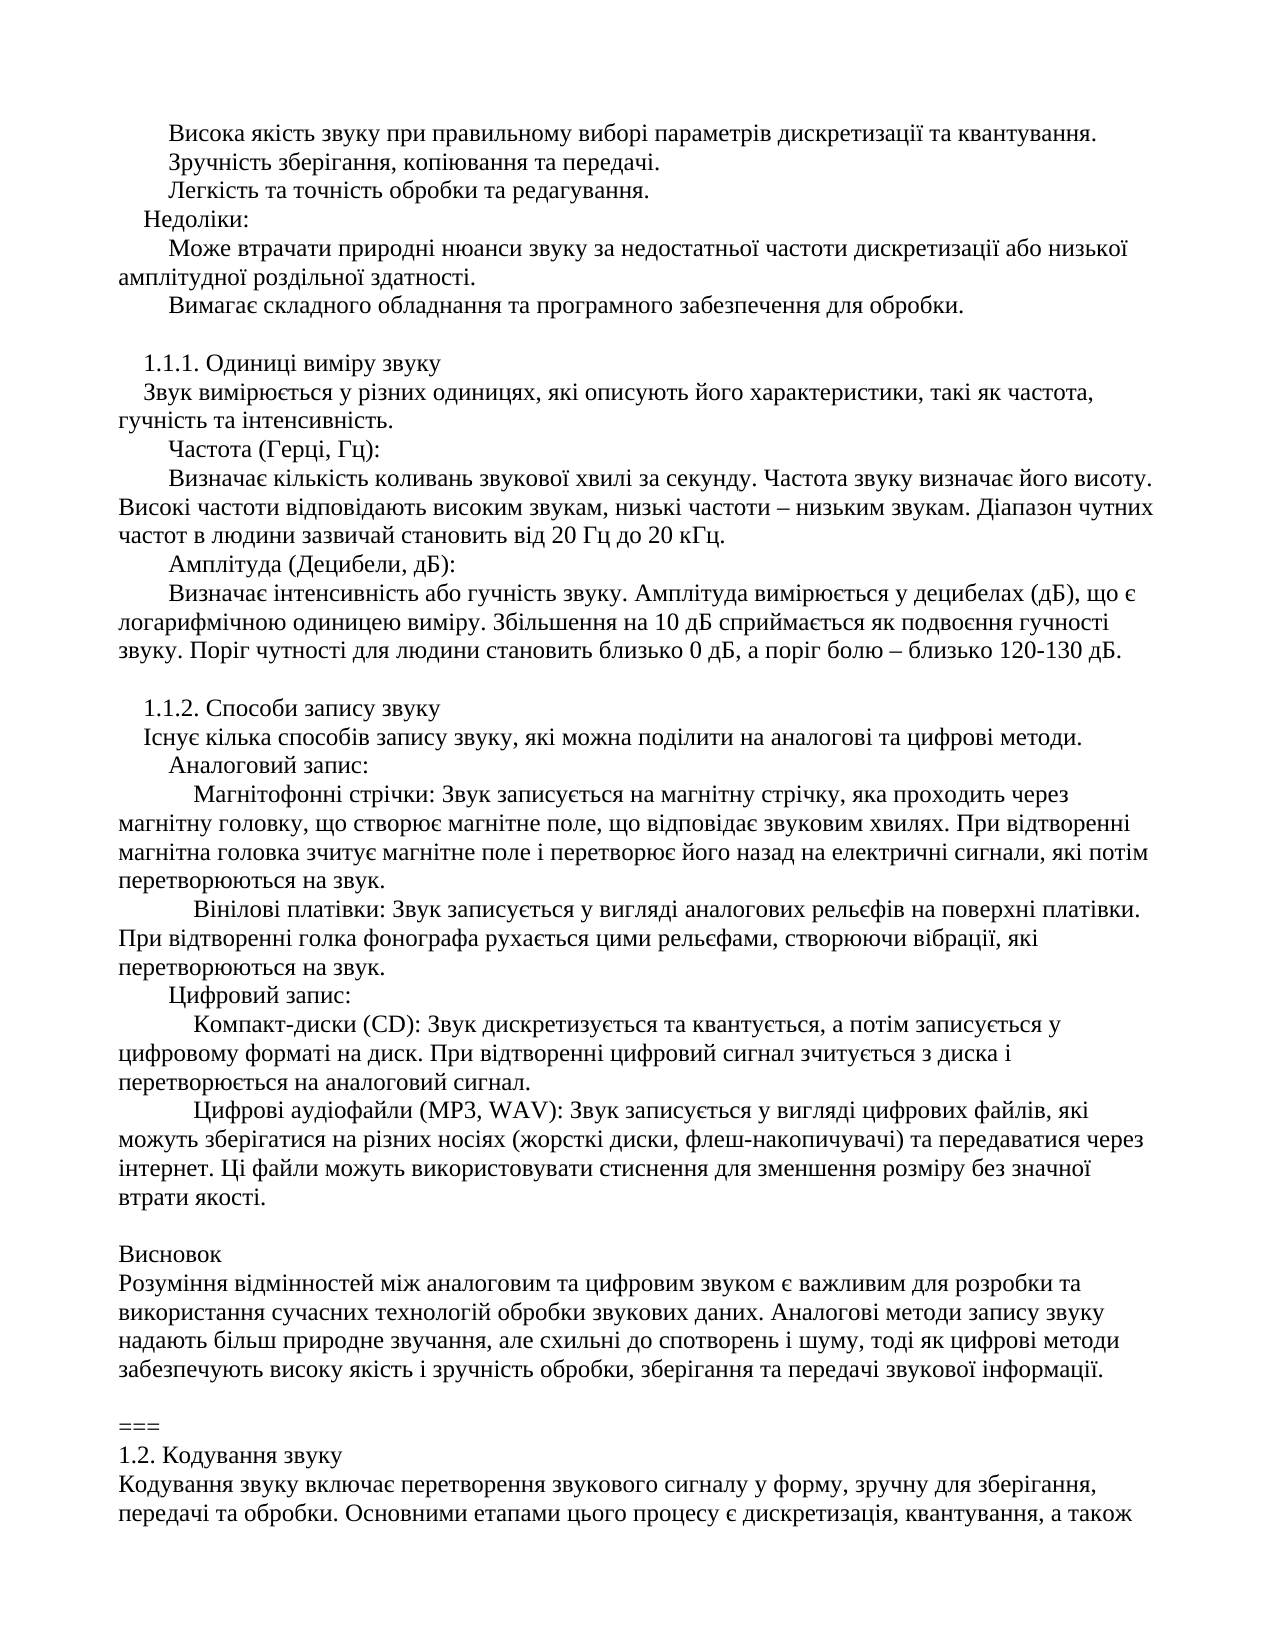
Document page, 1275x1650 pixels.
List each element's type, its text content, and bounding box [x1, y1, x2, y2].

text Розуміння відмінностей між аналоговим та цифровим звуком є ​​важливим для розробки та використання сучасних технологій обробки звукових даних. Аналогові методи запису звуку надають більш природне звучання, але схильні до спотворень і шуму, тоді як цифрові методи забезпечують високу якість і зручність обробки, зберігання та передачі звукової інформації. [118, 1268, 1157, 1383]
text Звук вимірюється у різних одиницях, які описують його характеристики, такі як частота, гучність та інтенсивність. [118, 377, 1157, 434]
text Вимагає складного обладнання та програмного забезпечення для обробки. [118, 291, 1157, 319]
text Висновок [118, 1239, 1157, 1268]
text Компакт-диски (CD): Звук дискретизується та квантується, а потім записується у цифровому форматі на диск. При відтворенні цифровий сигнал зчитується з диска і перетворюється на аналоговий сигнал. [118, 1009, 1157, 1096]
text Легкість та точність обробки та редагування. [118, 176, 1157, 204]
text 1.1.2. Способи запису звуку [118, 693, 1157, 722]
text Вінілові платівки: Звук записується у вигляді аналогових рельєфів на поверхні платівки. При відтворенні голка фонографа рухається цими рельєфами, створюючи вібрації, які перетворюються на звук. [118, 894, 1157, 981]
text 1.2. Кодування звуку [118, 1441, 1157, 1469]
text Цифровий запис: [118, 981, 1157, 1009]
text Визначає кількість коливань звукової хвилі за секунду. Частота звуку визначає його висоту. Високі частоти відповідають високим звукам, низькі частоти – низьким звукам. Діапазон чутних частот в людини зазвичай становить від 20 Гц до 20 кГц. [118, 463, 1157, 549]
text Висока якість звуку при правильному виборі параметрів дискретизації та квантування. [118, 118, 1157, 147]
text Цифрові аудіофайли (MP3, WAV): Звук записується у вигляді цифрових файлів, які можуть зберігатися на різних носіях (жорсткі диски, флеш-накопичувачі) та передаватися через інтернет. Ці файли можуть використовувати стиснення для зменшення розміру без значної втрати якості. [118, 1096, 1157, 1211]
text Недоліки: [118, 204, 1157, 233]
text Магнітофонні стрічки: Звук записується на магнітну стрічку, яка проходить через магнітну головку, що створює магнітне поле, що відповідає звуковим хвилях. При відтворенні магнітна головка зчитує магнітне поле і перетворює його назад на електричні сигнали, які потім перетворюються на звук. [118, 779, 1157, 894]
text Існує кілька способів запису звуку, які можна поділити на аналогові та цифрові методи. [118, 722, 1157, 751]
text 1.1.1. Одиниці виміру звуку [118, 348, 1157, 377]
text Частота (Герці, Гц): [118, 434, 1157, 463]
text Аналоговий запис: [118, 751, 1157, 779]
text Зручність зберігання, копіювання та передачі. [118, 147, 1157, 176]
text Кодування звуку включає перетворення звукового сигналу у форму, зручну для зберігання, передачі та обробки. Основними етапами цього процесу є дискретизація, квантування, а також [118, 1469, 1157, 1527]
text === [118, 1412, 1157, 1441]
text Може втрачати природні нюанси звуку за недостатньої частоти дискретизації або низької амплітудної роздільної здатності. [118, 233, 1157, 291]
text Визначає інтенсивність або гучність звуку. Амплітуда вимірюється у децибелах (дБ), що є логарифмічною одиницею виміру. Збільшення на 10 дБ сприймається як подвоєння гучності звуку. Поріг чутності для людини становить близько 0 дБ, а поріг болю – близько 120-130 дБ. [118, 578, 1157, 664]
text Амплітуда (Децибели, дБ): [118, 549, 1157, 578]
